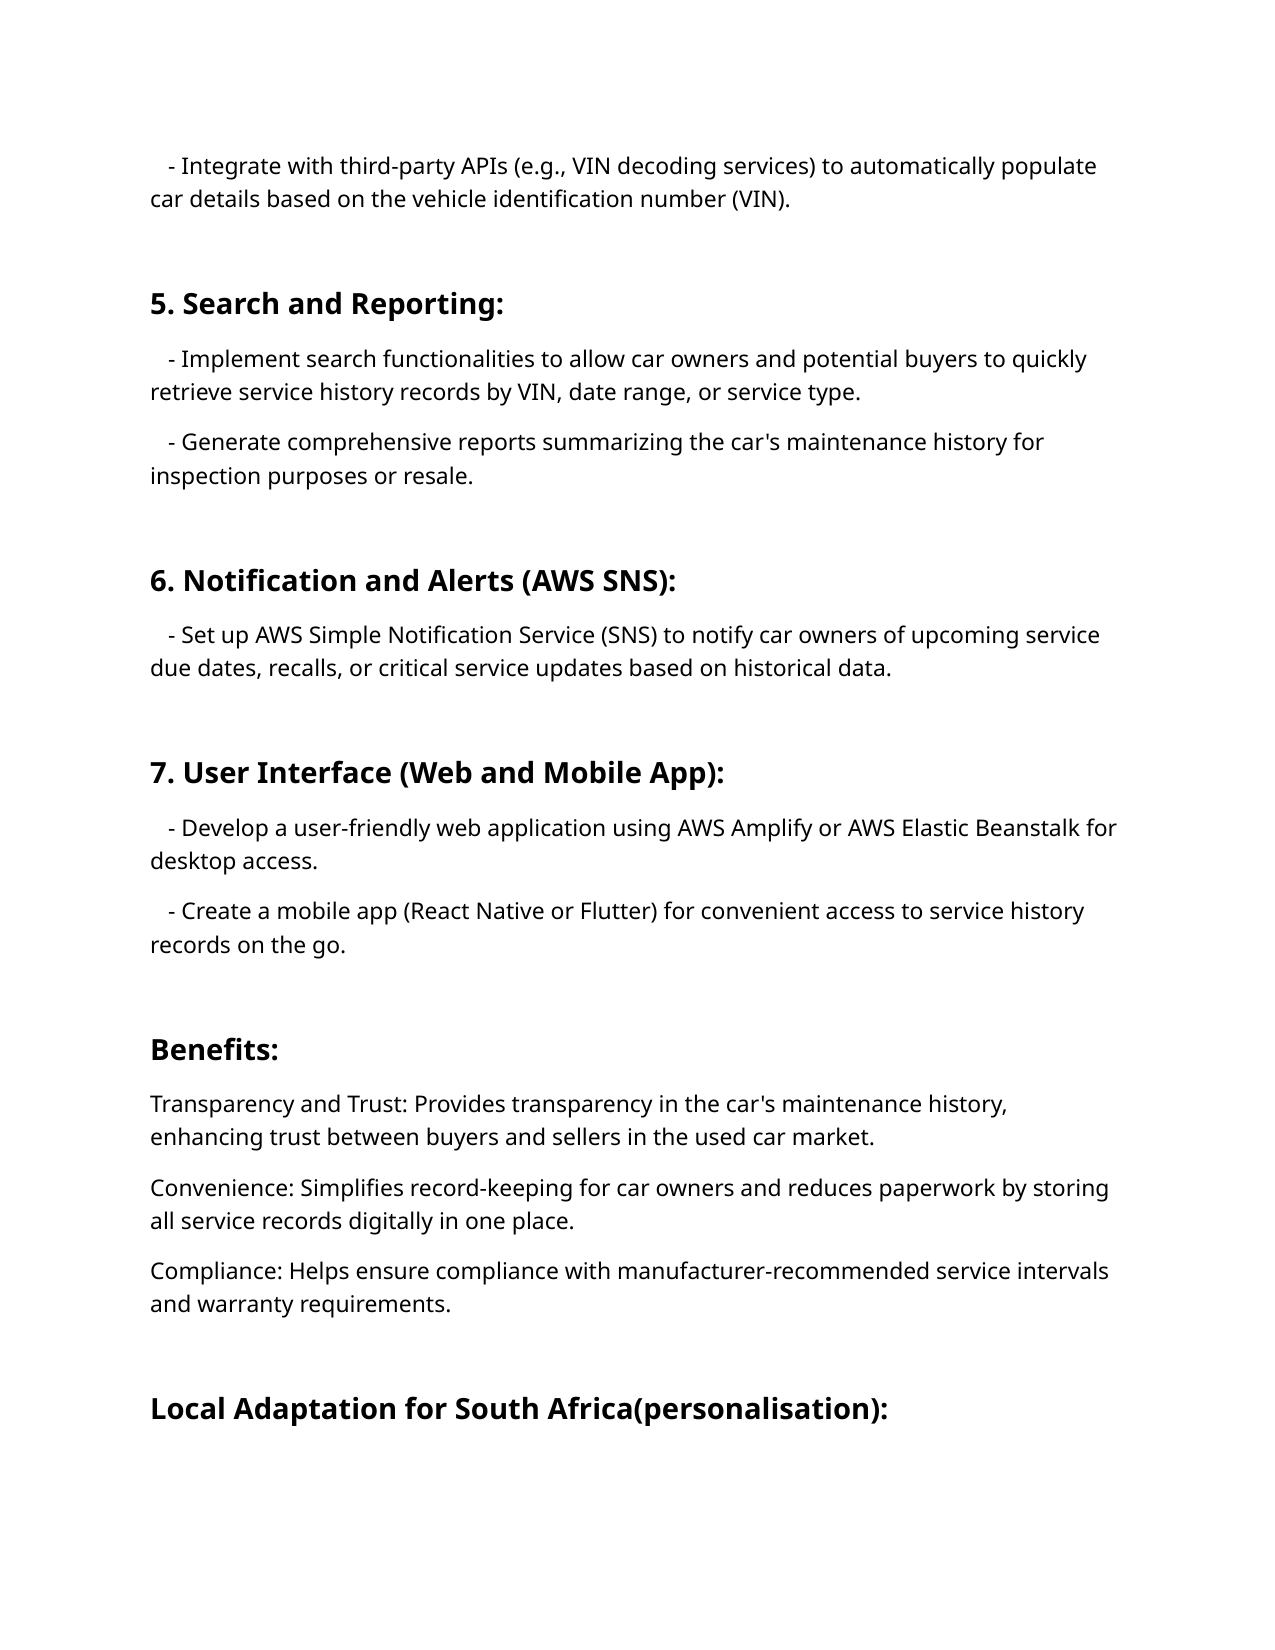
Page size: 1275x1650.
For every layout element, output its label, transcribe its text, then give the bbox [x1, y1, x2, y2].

text - Implement search functionalities to allow car owners and potential buyers to quickly retrieve service history records by VIN, date range, or service type. [150, 343, 1125, 407]
text - Set up AWS Simple Notification Service (SNS) to notify car owners of upcoming service due dates, recalls, or critical service updates based on historical data. [150, 619, 1125, 684]
text 7. User Interface (Web and Mobile App): [150, 753, 1125, 792]
text - Create a mobile app (React Native or Flutter) for convenient access to service history records on the go. [150, 895, 1125, 960]
text Benefits: [150, 1029, 1125, 1068]
text Transparency and Trust: Provides transparency in the car's maintenance history, enhancing trust between buyers and sellers in the used car market. [150, 1088, 1125, 1153]
text Compliance: Helps ensure compliance with manufacturer-recommended service intervals and warranty requirements. [150, 1255, 1125, 1320]
text - Generate comprehensive reports summarizing the car's maintenance history for inspection purposes or resale. [150, 426, 1125, 491]
text Local Adaptation for South Africa(personalisation): [150, 1389, 1125, 1428]
text Convenience: Simplifies record-keeping for car owners and reduces paperwork by storing all service records digitally in one place. [150, 1171, 1125, 1236]
text - Integrate with third-party APIs (e.g., VIN decoding services) to automatically populate car details based on the vehicle identification number (VIN). [150, 150, 1125, 215]
text 6. Notification and Alerts (AWS SNS): [150, 560, 1125, 599]
text - Develop a user-friendly web application using AWS Amplify or AWS Elastic Beanstalk for desktop access. [150, 812, 1125, 876]
text 5. Search and Reporting: [150, 284, 1125, 323]
